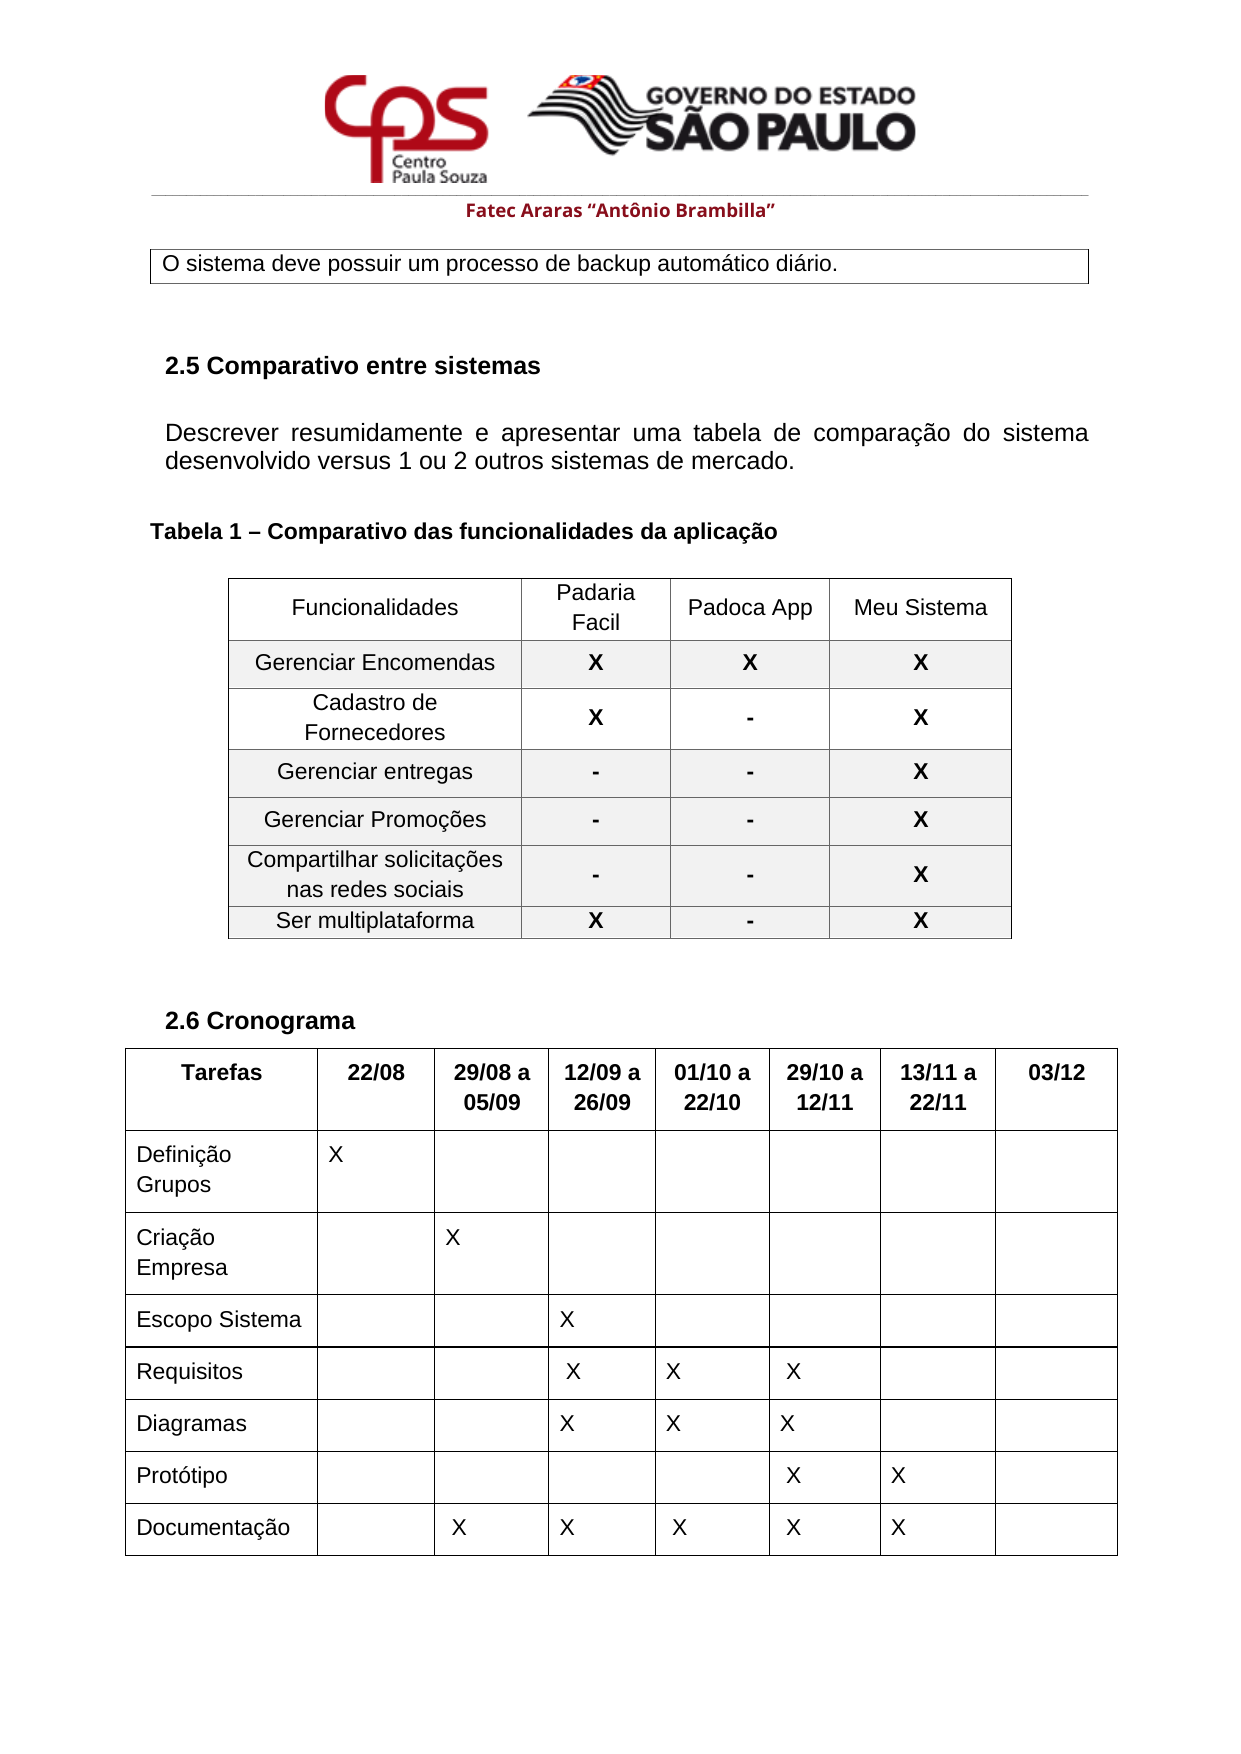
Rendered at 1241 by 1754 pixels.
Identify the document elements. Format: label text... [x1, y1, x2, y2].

table_cell [435, 1452, 548, 1503]
table_cell Gerenciar Promoções [229, 798, 521, 845]
table_cell X [435, 1213, 548, 1294]
table_cell - [671, 846, 829, 906]
subtitle Descrever resumidamente e apresentar uma tabela de comparação do sistema desenvolvido versus 1 ou 2 outros sistemas de mercado. [165, 417, 1090, 475]
table_cell [770, 1213, 880, 1294]
table_cell X [881, 1504, 995, 1555]
table_cell Criação Empresa [126, 1213, 317, 1294]
table_cell X [549, 1504, 655, 1555]
table_cell Gerenciar Encomendas [229, 641, 521, 687]
table_header 29/08 a 05/09 [435, 1049, 548, 1130]
table_cell X [656, 1348, 769, 1398]
table_cell [318, 1452, 434, 1503]
table_cell Diagramas [126, 1400, 317, 1451]
text Tabela 1 – Comparativo das funcionalidades da aplicação [150, 518, 1090, 544]
table_cell Documentação [126, 1504, 317, 1555]
table_cell [435, 1131, 548, 1212]
table_cell - [671, 907, 829, 937]
table_cell [881, 1131, 995, 1212]
table_cell Escopo Sistema [126, 1295, 317, 1346]
table_cell [996, 1504, 1117, 1555]
table_cell - [522, 798, 670, 845]
table_header 03/12 [996, 1049, 1117, 1130]
table_cell [996, 1295, 1117, 1346]
table_cell [881, 1348, 995, 1398]
table_cell X [671, 641, 829, 687]
table_cell [318, 1400, 434, 1451]
table_cell [656, 1213, 769, 1294]
table_cell X [830, 846, 1011, 906]
table_cell [881, 1295, 995, 1346]
table_header 13/11 a 22/11 [881, 1049, 995, 1130]
table_cell X [830, 798, 1011, 845]
table_cell [996, 1452, 1117, 1503]
table_cell X [830, 907, 1011, 937]
table_cell X [770, 1348, 880, 1398]
table_cell X [522, 689, 670, 749]
table_cell O sistema deve possuir um processo de backup automático diário. [151, 250, 1088, 282]
table_cell [996, 1348, 1117, 1398]
table_cell [996, 1131, 1117, 1212]
table_cell [881, 1400, 995, 1451]
table_cell X [549, 1295, 655, 1346]
table_cell - [671, 689, 829, 749]
table_cell [656, 1452, 769, 1503]
subtitle 2.6 Cronograma [165, 1006, 1090, 1035]
table_cell X [881, 1452, 995, 1503]
table_cell Compartilhar solicitações nas redes sociais [229, 846, 521, 906]
table_cell X [656, 1504, 769, 1555]
table_cell X [549, 1348, 655, 1398]
table_cell [656, 1131, 769, 1212]
table_cell X [770, 1400, 880, 1451]
picture [324, 75, 916, 183]
subtitle 2.5 Comparativo entre sistemas [165, 351, 1090, 380]
table_cell X [522, 641, 670, 687]
table_cell Definição Grupos [126, 1131, 317, 1212]
table_cell - [671, 750, 829, 797]
table_cell - [522, 846, 670, 906]
table_cell Gerenciar entregas [229, 750, 521, 797]
table_header 12/09 a 26/09 [549, 1049, 655, 1130]
table_cell [996, 1213, 1117, 1294]
table_cell [318, 1504, 434, 1555]
table_header 22/08 [318, 1049, 434, 1130]
table_cell X [770, 1504, 880, 1555]
table_cell Cadastro de Fornecedores [229, 689, 521, 749]
table_cell - [671, 798, 829, 845]
table_header Meu Sistema [830, 579, 1011, 639]
table_cell [996, 1400, 1117, 1451]
table_cell [656, 1295, 769, 1346]
table_cell [881, 1213, 995, 1294]
table_cell - [522, 750, 670, 797]
table_cell X [549, 1400, 655, 1451]
table_cell [549, 1452, 655, 1503]
table_cell [549, 1131, 655, 1212]
table_cell [318, 1295, 434, 1346]
table_cell [435, 1348, 548, 1398]
table_header 29/10 a 12/11 [770, 1049, 880, 1130]
table_cell Ser multiplataforma [229, 907, 521, 937]
table_cell X [830, 641, 1011, 687]
table_cell X [770, 1452, 880, 1503]
table_cell [435, 1295, 548, 1346]
table_cell X [318, 1131, 434, 1212]
table_cell X [435, 1504, 548, 1555]
table_cell X [522, 907, 670, 937]
table_cell Protótipo [126, 1452, 317, 1503]
table_cell X [830, 750, 1011, 797]
table_header Funcionalidades [229, 579, 521, 639]
table_cell [549, 1213, 655, 1294]
table_header Padoca App [671, 579, 829, 639]
table_header Tarefas [126, 1049, 317, 1130]
table_cell X [830, 689, 1011, 749]
table_header Padaria Facil [522, 579, 670, 639]
table_cell [770, 1295, 880, 1346]
table_cell Requisitos [126, 1348, 317, 1398]
table_cell [435, 1400, 548, 1451]
table_cell X [656, 1400, 769, 1451]
table_header 01/10 a 22/10 [656, 1049, 769, 1130]
table_cell [318, 1348, 434, 1398]
table_cell [770, 1131, 880, 1212]
table_cell [318, 1213, 434, 1294]
